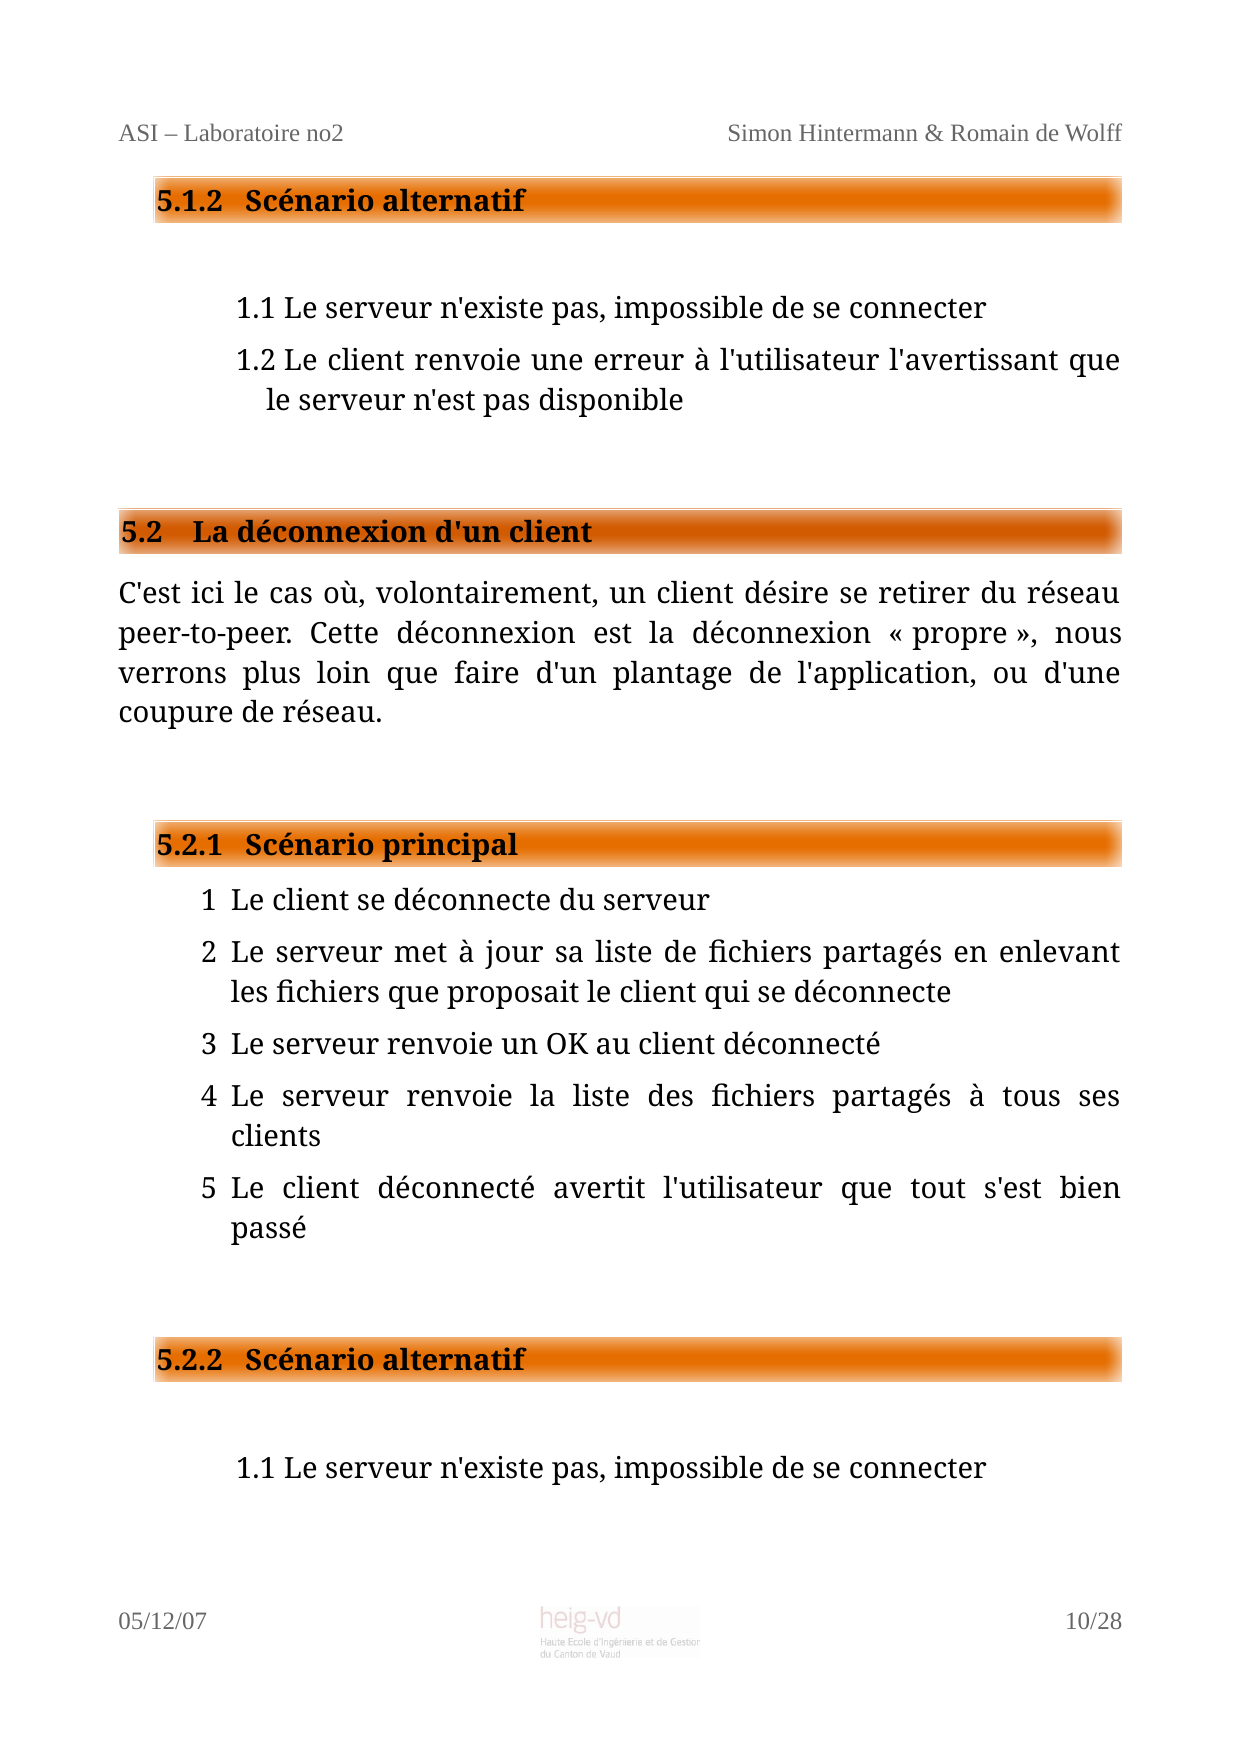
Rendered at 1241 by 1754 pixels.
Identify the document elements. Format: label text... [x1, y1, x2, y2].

list Le serveur n'existe pas, impossible de se connecter [228, 1447, 1122, 1487]
list Le serveur renvoie la liste des fichiers partagés à tous ses clients [193, 1076, 1122, 1155]
list Le serveur n'existe pas, impossible de se connecter [228, 287, 1122, 327]
text C'est ici le cas où, volontairement, un client désire se retirer du réseau peer-to-peer. Cette déconnexion est la déconnexion « propre », nous verrons plus loin que faire d'un plantage de l'application, ou d'une coupure de réseau. [118, 573, 1122, 731]
subtitle Scénario alternatif [155, 1337, 1122, 1382]
subtitle La déconnexion d'un client [119, 510, 1122, 554]
list Le client déconnecté avertit l'utilisateur que tout s'est bien passé [193, 1167, 1122, 1247]
subtitle Scénario alternatif [155, 178, 1122, 223]
subtitle Scénario principal [155, 822, 1122, 867]
list Le serveur renvoie un OK au client déconnecté [193, 1023, 1122, 1063]
list Le client renvoie une erreur à l'utilisateur l'avertissant que le serveur n'est pas disponible [228, 340, 1122, 419]
picture [540, 1606, 700, 1658]
list Le serveur met à jour sa liste de fichiers partagés en enlevant les fichiers que proposait le client qui se déconnecte [193, 931, 1122, 1011]
list Le client se déconnecte du serveur [193, 879, 1122, 919]
